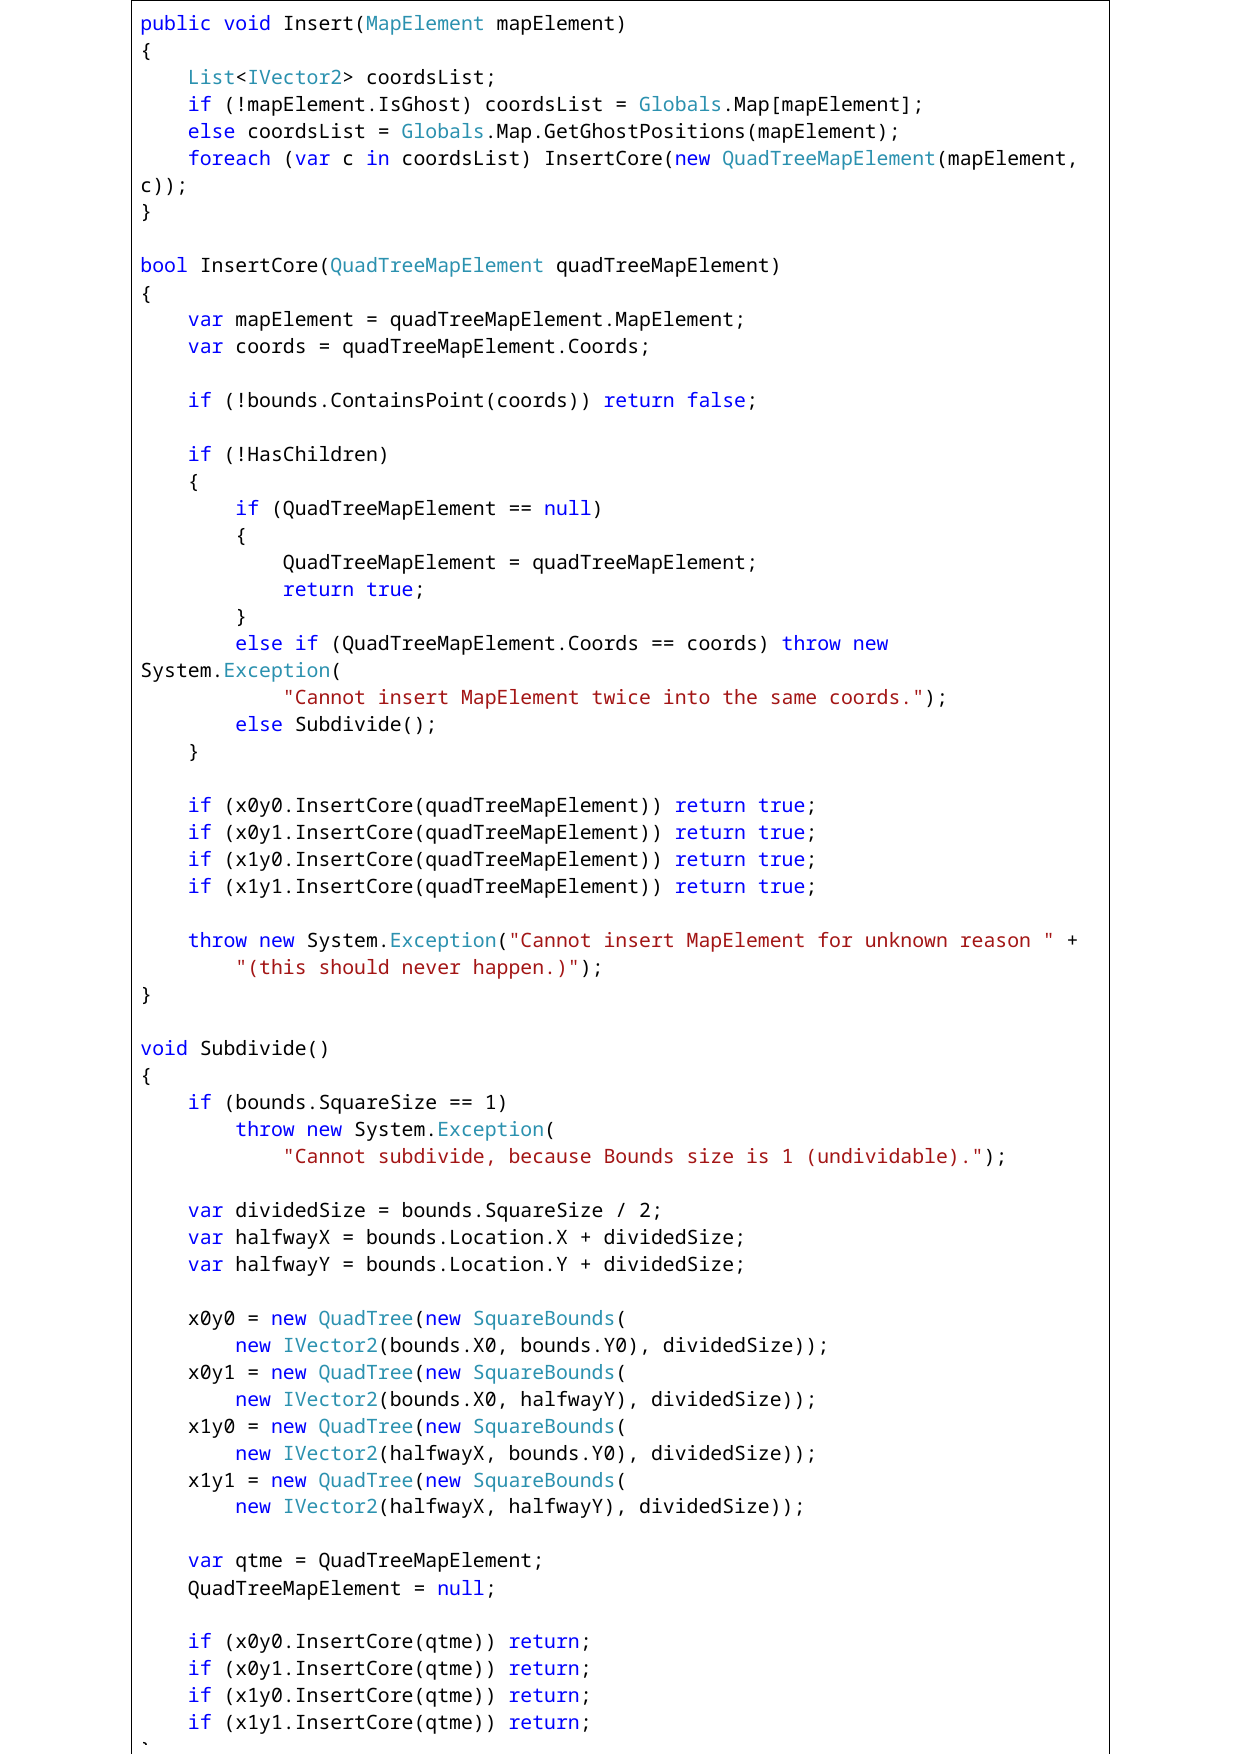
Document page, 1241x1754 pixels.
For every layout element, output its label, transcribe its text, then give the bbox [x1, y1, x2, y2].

text List<IVector2> coordsList; [140, 63, 1100, 90]
text } [140, 198, 1100, 225]
text new IVector2(halfwayX, halfwayY), dividedSize)); [140, 1493, 1100, 1520]
text } [140, 737, 1100, 764]
text x0y1 = new QuadTree(new SquareBounds( [140, 1358, 1100, 1385]
text throw new System.Exception( [140, 1115, 1100, 1142]
text "Cannot subdivide, because Bounds size is 1 (undividable)."); [140, 1142, 1100, 1169]
text new IVector2(bounds.X0, bounds.Y0), dividedSize)); [140, 1331, 1100, 1358]
text var dividedSize = bounds.SquareSize / 2; [140, 1196, 1100, 1223]
text { [140, 468, 1100, 494]
text if (QuadTreeMapElement == null) [140, 494, 1100, 522]
text if (x1y1.InsertCore(qtme)) return; [140, 1709, 1100, 1736]
text new IVector2(bounds.X0, halfwayY), dividedSize)); [140, 1385, 1100, 1412]
text public void Insert(MapElement mapElement) [140, 9, 1100, 36]
text } [140, 980, 1100, 1007]
text "(this should never happen.)"); [140, 953, 1100, 980]
text if (x1y1.InsertCore(quadTreeMapElement)) return true; [140, 872, 1100, 899]
text else coordsList = Globals.Map.GetGhostPositions(mapElement); [140, 117, 1100, 144]
text { [140, 279, 1100, 306]
text var halfwayY = bounds.Location.Y + dividedSize; [140, 1250, 1100, 1277]
text if (!bounds.ContainsPoint(coords)) return false; [140, 387, 1100, 414]
text } [140, 1736, 1100, 1745]
text x1y0 = new QuadTree(new SquareBounds( [140, 1412, 1100, 1439]
text if (x1y0.InsertCore(quadTreeMapElement)) return true; [140, 845, 1100, 872]
text else if (QuadTreeMapElement.Coords == coords) throw new System.Exception( [140, 629, 1100, 683]
text foreach (var c in coordsList) InsertCore(new QuadTreeMapElement(mapElement, c)); [140, 144, 1100, 198]
text var qtme = QuadTreeMapElement; [140, 1547, 1100, 1574]
text if (x0y0.InsertCore(quadTreeMapElement)) return true; [140, 791, 1100, 818]
text void Subdivide() [140, 1034, 1100, 1061]
text if (!mapElement.IsGhost) coordsList = Globals.Map[mapElement]; [140, 90, 1100, 117]
text if (x0y0.InsertCore(qtme)) return; [140, 1628, 1100, 1655]
text { [140, 36, 1100, 63]
text x1y1 = new QuadTree(new SquareBounds( [140, 1466, 1100, 1493]
text { [140, 522, 1100, 548]
text if (x0y1.InsertCore(quadTreeMapElement)) return true; [140, 818, 1100, 845]
text var coords = quadTreeMapElement.Coords; [140, 333, 1100, 360]
text if (x1y0.InsertCore(qtme)) return; [140, 1682, 1100, 1709]
text QuadTreeMapElement = quadTreeMapElement; [140, 548, 1100, 576]
text } [140, 602, 1100, 629]
text throw new System.Exception("Cannot insert MapElement for unknown reason " + [140, 926, 1100, 953]
text if (!HasChildren) [140, 441, 1100, 468]
text if (bounds.SquareSize == 1) [140, 1088, 1100, 1115]
text "Cannot insert MapElement twice into the same coords."); [140, 683, 1100, 710]
text { [140, 1061, 1100, 1088]
text var mapElement = quadTreeMapElement.MapElement; [140, 306, 1100, 333]
text var halfwayX = bounds.Location.X + dividedSize; [140, 1223, 1100, 1250]
text QuadTreeMapElement = null; [140, 1574, 1100, 1601]
text return true; [140, 576, 1100, 602]
text x0y0 = new QuadTree(new SquareBounds( [140, 1304, 1100, 1331]
text else Subdivide(); [140, 710, 1100, 737]
text if (x0y1.InsertCore(qtme)) return; [140, 1655, 1100, 1682]
text bool InsertCore(QuadTreeMapElement quadTreeMapElement) [140, 252, 1100, 279]
text new IVector2(halfwayX, bounds.Y0), dividedSize)); [140, 1439, 1100, 1466]
